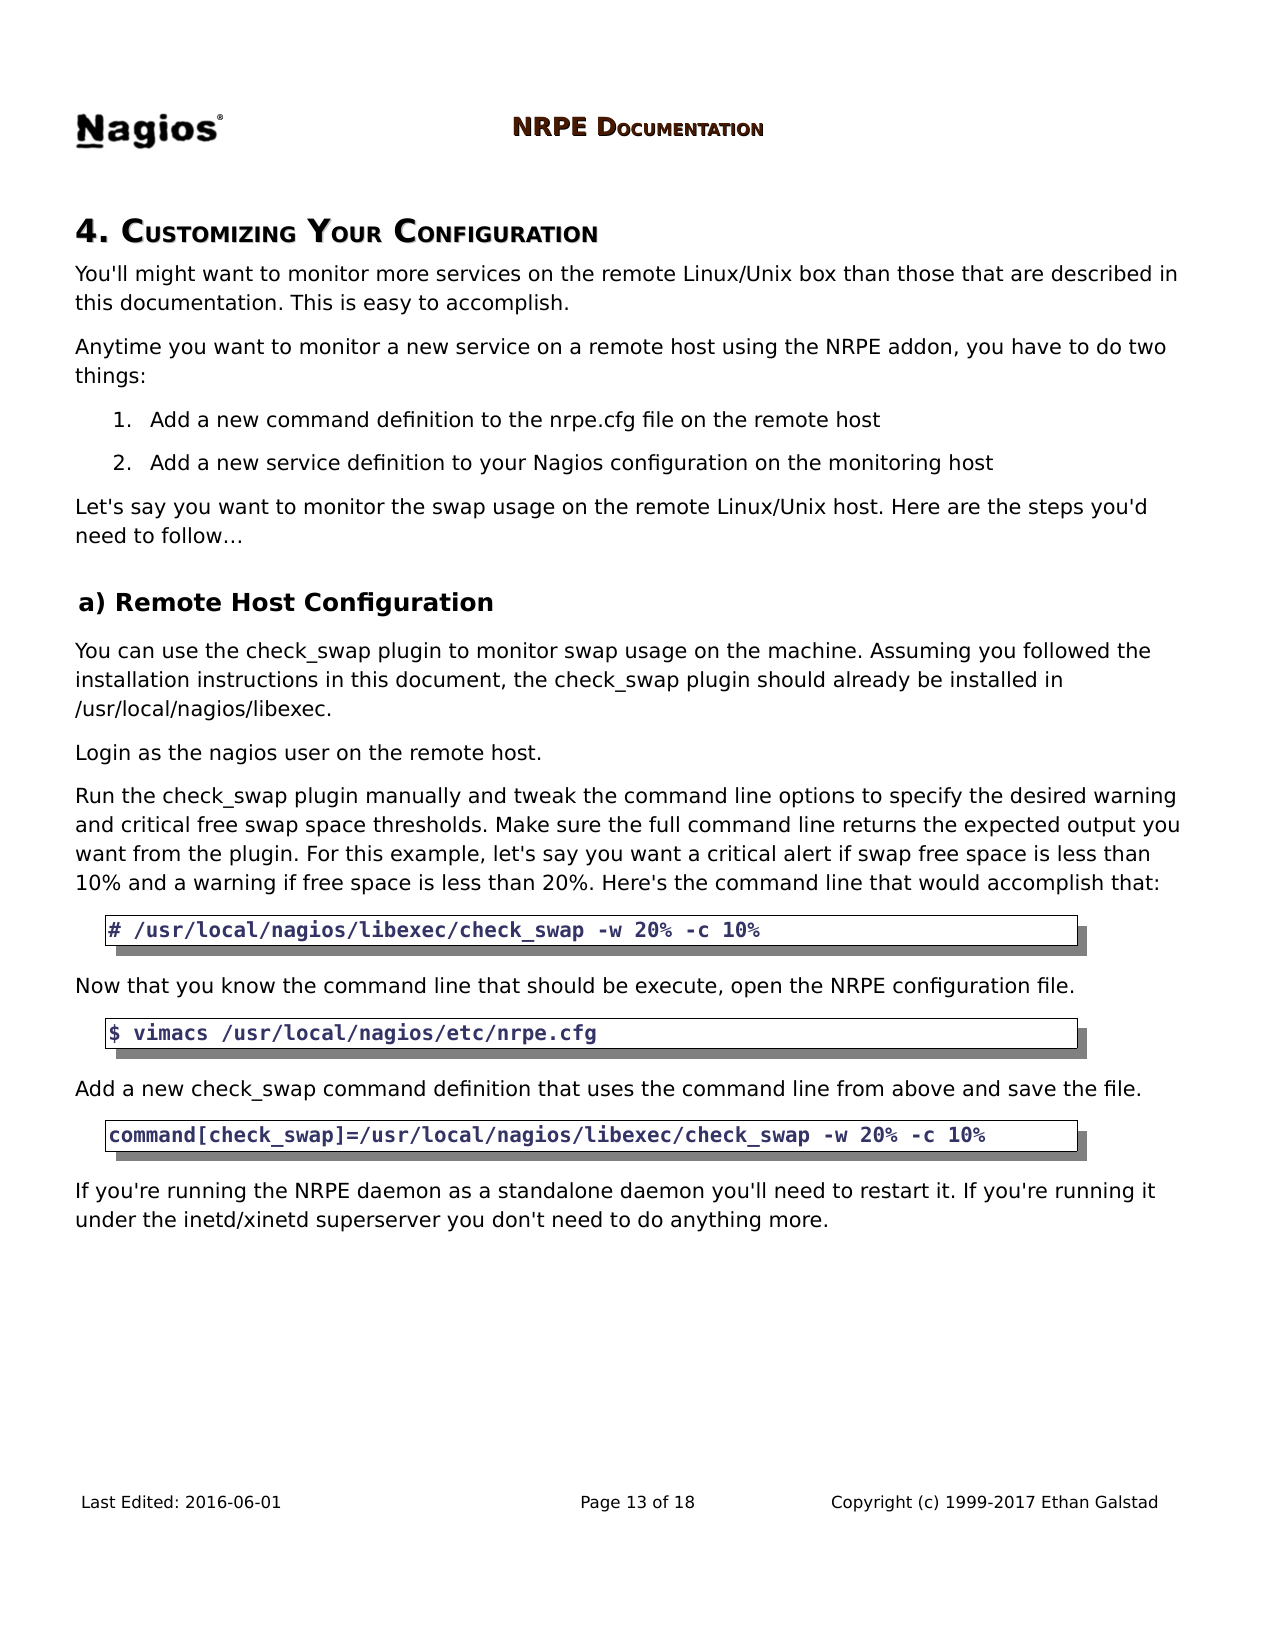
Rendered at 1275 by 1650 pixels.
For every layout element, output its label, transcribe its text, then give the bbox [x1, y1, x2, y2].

text You can use the check_swap plugin to monitor swap usage on the machine. Assuming you followed the installation instructions in this document, the check_swap plugin should already be installed in /usr/local/nagios/libexec. [75, 639, 1200, 721]
text $ vimacs /usr/local/nagios/etc/nrpe.cfg [106, 1019, 1077, 1048]
text command[check_swap]=/usr/local/nagios/libexec/check_swap -w 20% -c 10% [106, 1121, 1077, 1151]
text Login as the nagios user on the remote host. [75, 741, 1200, 765]
text # /usr/local/nagios/libexec/check_swap -w 20% -c 10% [106, 916, 1077, 945]
text You'll might want to monitor more services on the remote Linux/Unix box than those that are described in this documentation. This is easy to accomplish. [75, 262, 1200, 316]
text Let's say you want to monitor the swap usage on the remote Linux/Unix host. Here are the steps you'd need to follow… [75, 495, 1200, 548]
subtitle 4. Customizing Your Configuration [75, 212, 1200, 250]
text Add a new check_swap command definition that uses the command line from above and save the file. [75, 1077, 1200, 1101]
text Run the check_swap plugin manually and tweak the command line options to specify the desired warning and critical free swap space thresholds. Make sure the full command line returns the expected output you want from the plugin. For this example, let's say you want a critical alert if swap free space is less than 10% and a warning if free space is less than 20%. Here's the command line that would accomplish that: [75, 784, 1200, 896]
text If you're running the NRPE daemon as a standalone daemon you'll need to restart it. If you're running it under the inetd/xinetd superserver you don't need to do anything more. [75, 1179, 1200, 1233]
list Add a new service definition to your Nagios configuration on the monitoring host [112, 451, 1200, 476]
list Add a new command definition to the nrpe.cfg file on the remote host [112, 408, 1200, 432]
picture [75, 112, 225, 150]
text Now that you know the command line that should be execute, open the NRPE configuration file. [75, 974, 1200, 998]
subtitle a) Remote Host Configuration [75, 589, 1200, 618]
text Anytime you want to monitor a new service on a remote host using the NRPE addon, you have to do two things: [75, 335, 1200, 388]
